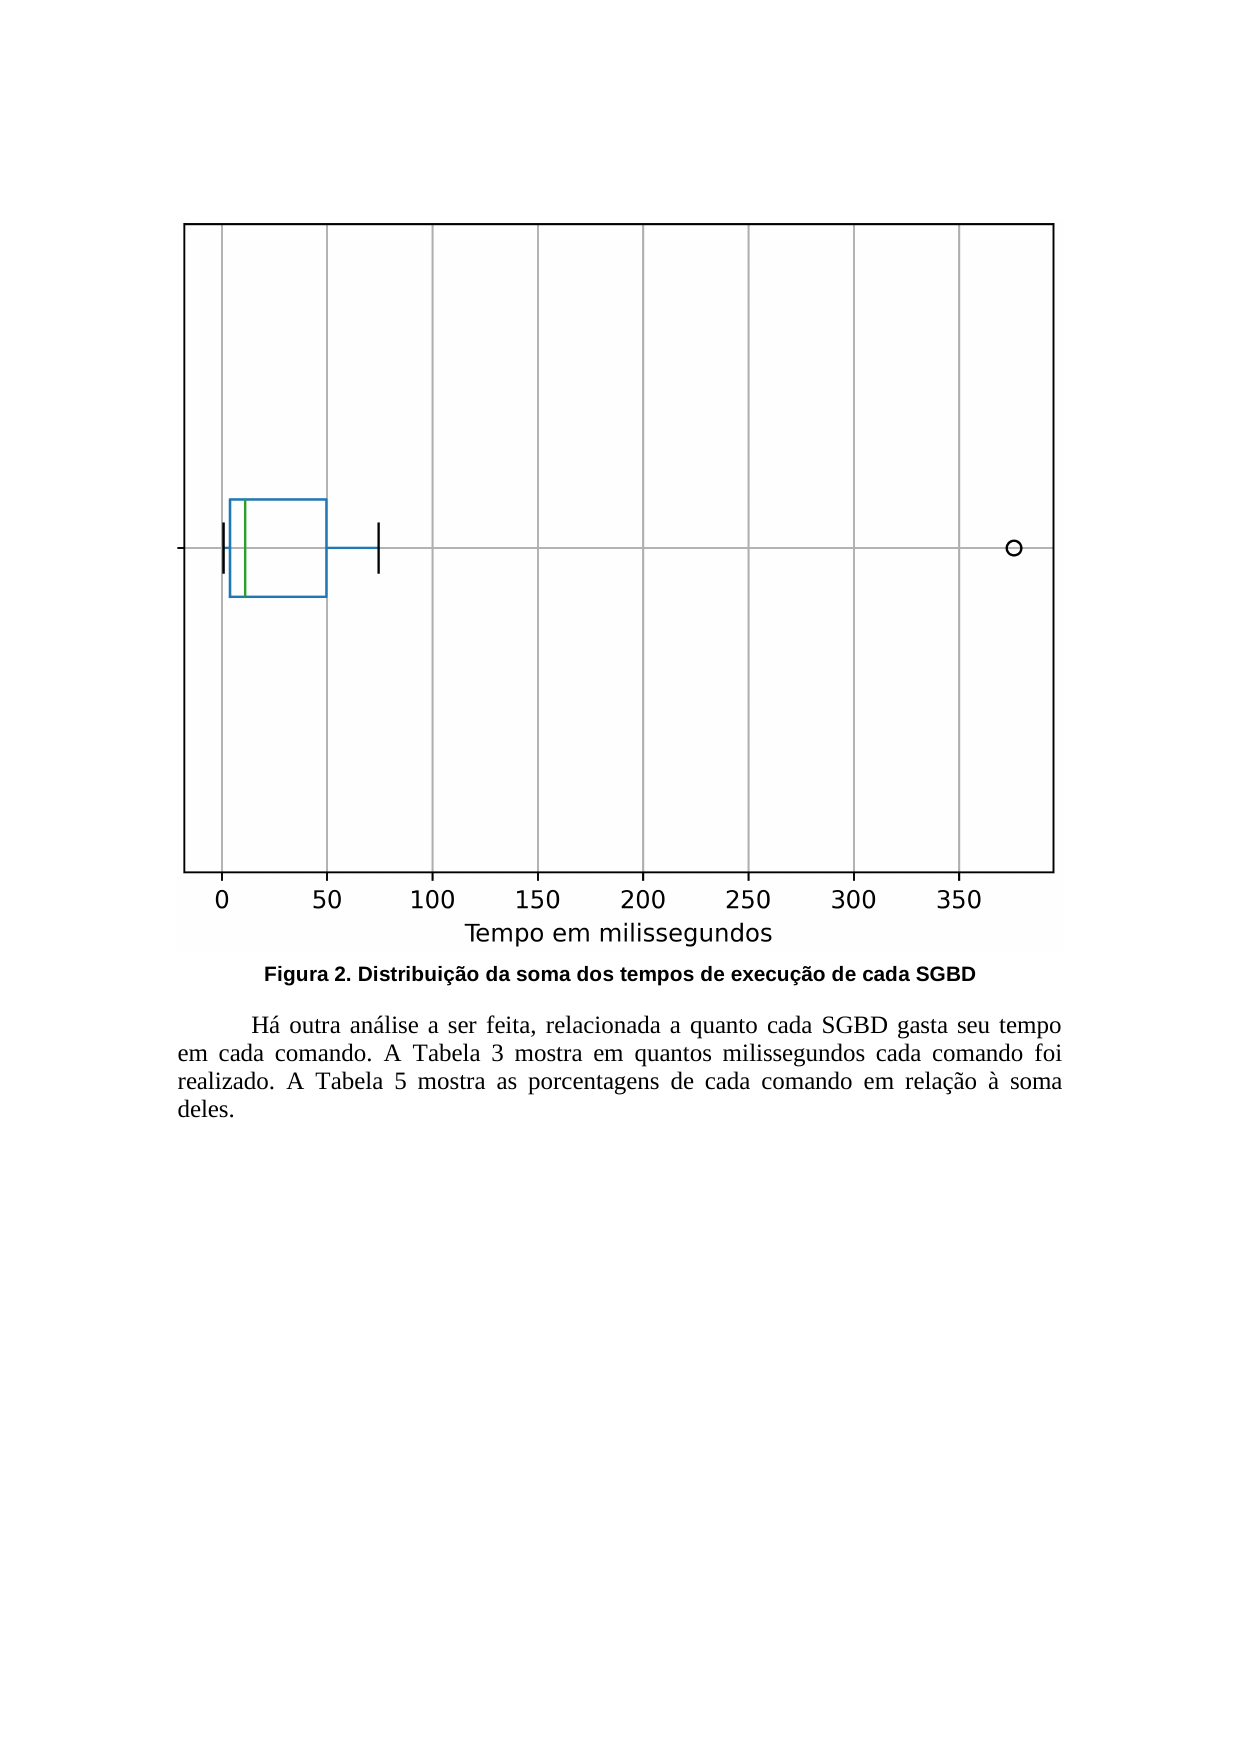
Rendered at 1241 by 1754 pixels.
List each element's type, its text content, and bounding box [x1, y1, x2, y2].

text Figura 2. Distribuição da soma dos tempos de execução de cada SGBD [224, 963, 1016, 986]
text Há outra análise a ser feita, relacionada a quanto cada SGBD gasta seu tempo em cada comando. A Tabela 3 mostra em quantos milissegundos cada comando foi realizado. A Tabela 5 mostra as porcentagens de cada comando em relação à soma deles. [177, 1011, 1063, 1123]
picture [177, 219, 1063, 951]
